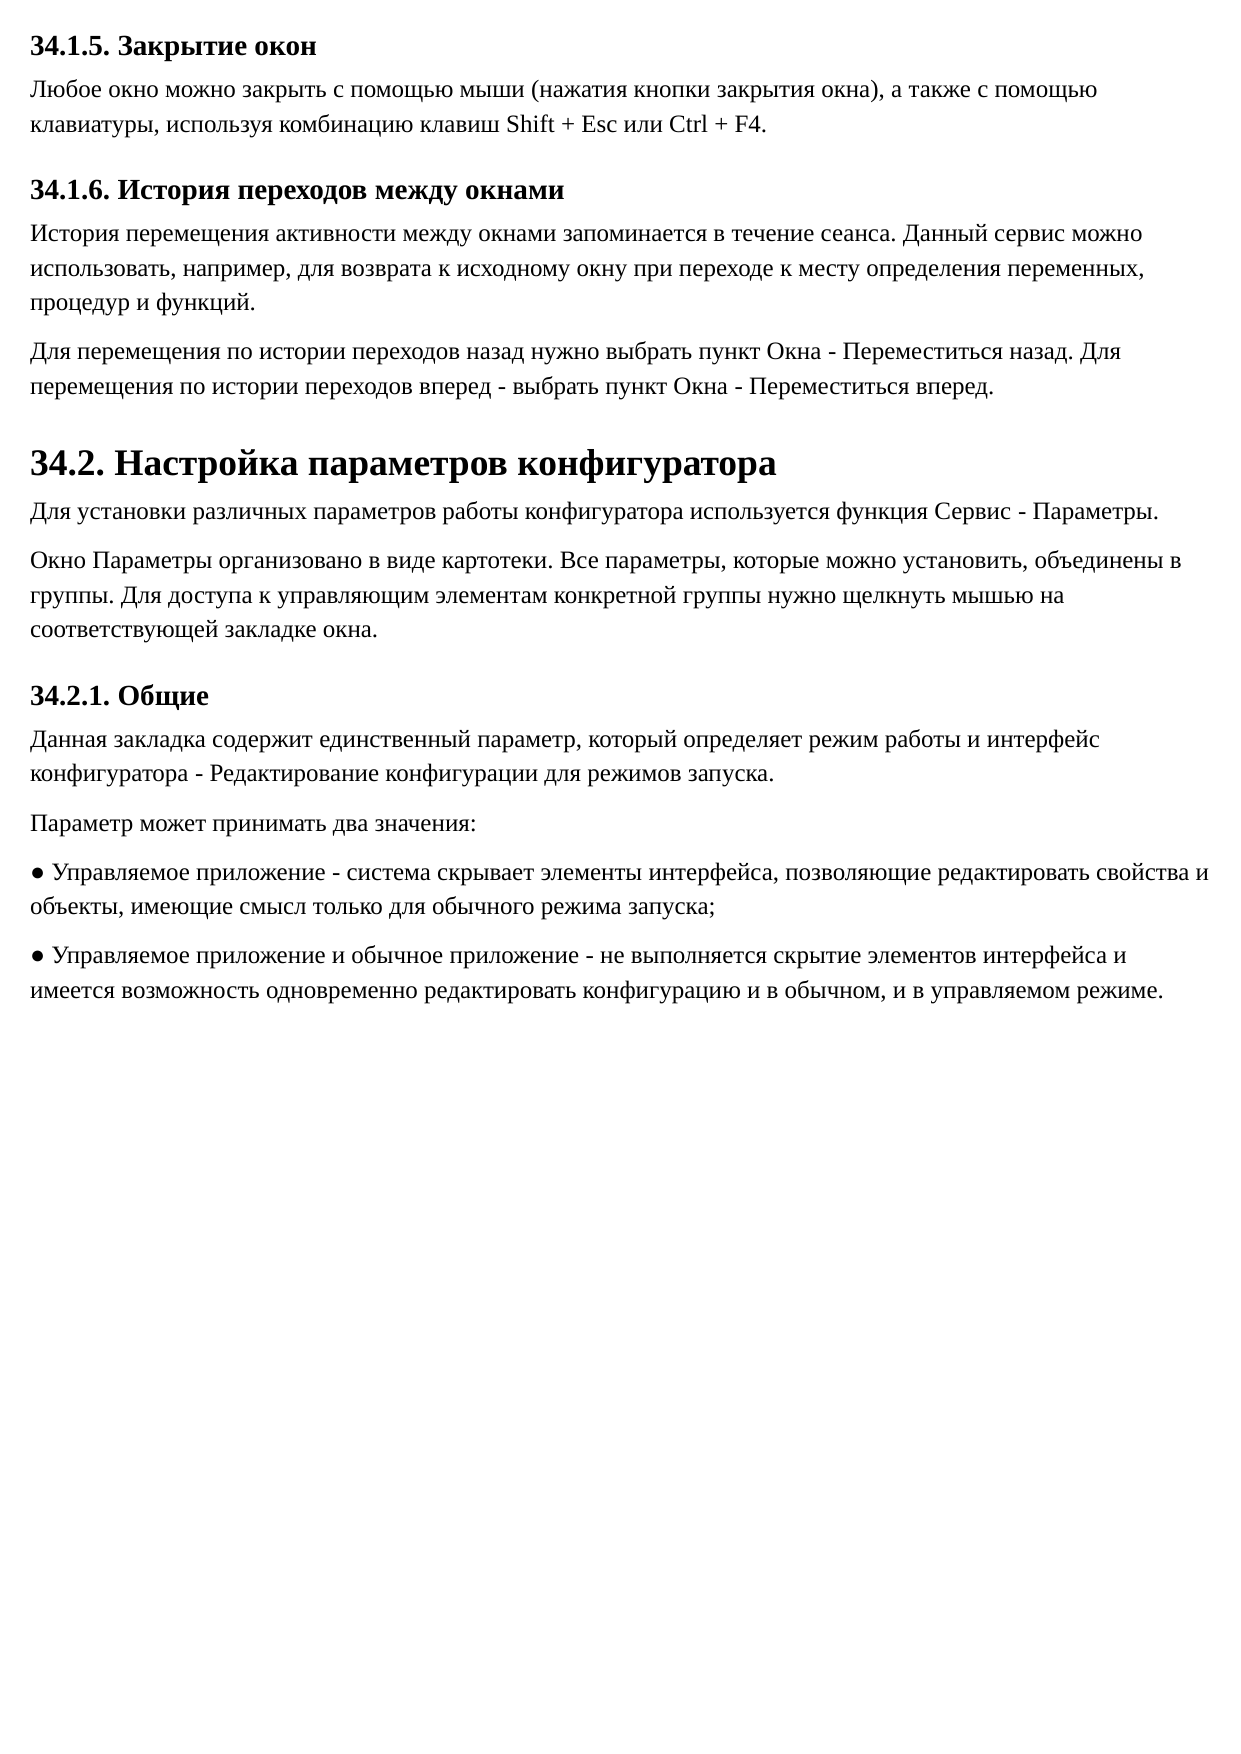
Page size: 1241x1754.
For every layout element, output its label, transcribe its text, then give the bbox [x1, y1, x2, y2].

text ● Управляемое приложение ‑ система скрывает элементы интерфейса, позволяющие редактировать свойства и объекты, имеющие смысл только для обычного режима запуска; [30, 857, 1211, 920]
text Для перемещения по истории переходов назад нужно выбрать пункт Окна ‑ Переместиться назад. Для перемещения по истории переходов вперед ‑ выбрать пункт Окна ‑ Переместиться вперед. [30, 336, 1211, 399]
subtitle 34.1.5. Закрытие окон [30, 28, 1211, 62]
text Окно Параметры организовано в виде картотеки. Все параметры, которые можно установить, объединены в группы. Для доступа к управляющим элементам конкретной группы нужно щелкнуть мышью на соответствующей закладке окна. [30, 545, 1211, 643]
text Для установки различных параметров работы конфигуратора используется функция Сервис ‑ Параметры. [30, 496, 1211, 525]
subtitle 34.2.1. Общие [30, 678, 1211, 712]
text Данная закладка содержит единственный параметр, который определяет режим работы и интерфейс конфигуратора ‑ Редактирование конфигурации для режимов запуска. [30, 724, 1211, 787]
subtitle 34.1.6. История переходов между окнами [30, 172, 1211, 206]
text Любое окно можно закрыть с помощью мыши (нажатия кнопки закрытия окна), а также с помощью клавиатуры, используя комбинацию клавиш Shift + Esc или Ctrl + F4. [30, 74, 1211, 137]
text ● Управляемое приложение и обычное приложение ‑ не выполняется скрытие элементов интерфейса и имеется возможность одновременно редактировать конфигурацию и в обычном, и в управляемом режиме. [30, 940, 1211, 1003]
text Параметр может принимать два значения: [30, 808, 1211, 836]
subtitle 34.2. Настройка параметров конфигуратора [30, 441, 1211, 484]
text История перемещения активности между окнами запоминается в течение сеанса. Данный сервис можно использовать, например, для возврата к исходному окну при переходе к месту определения переменных, процедур и функций. [30, 218, 1211, 316]
